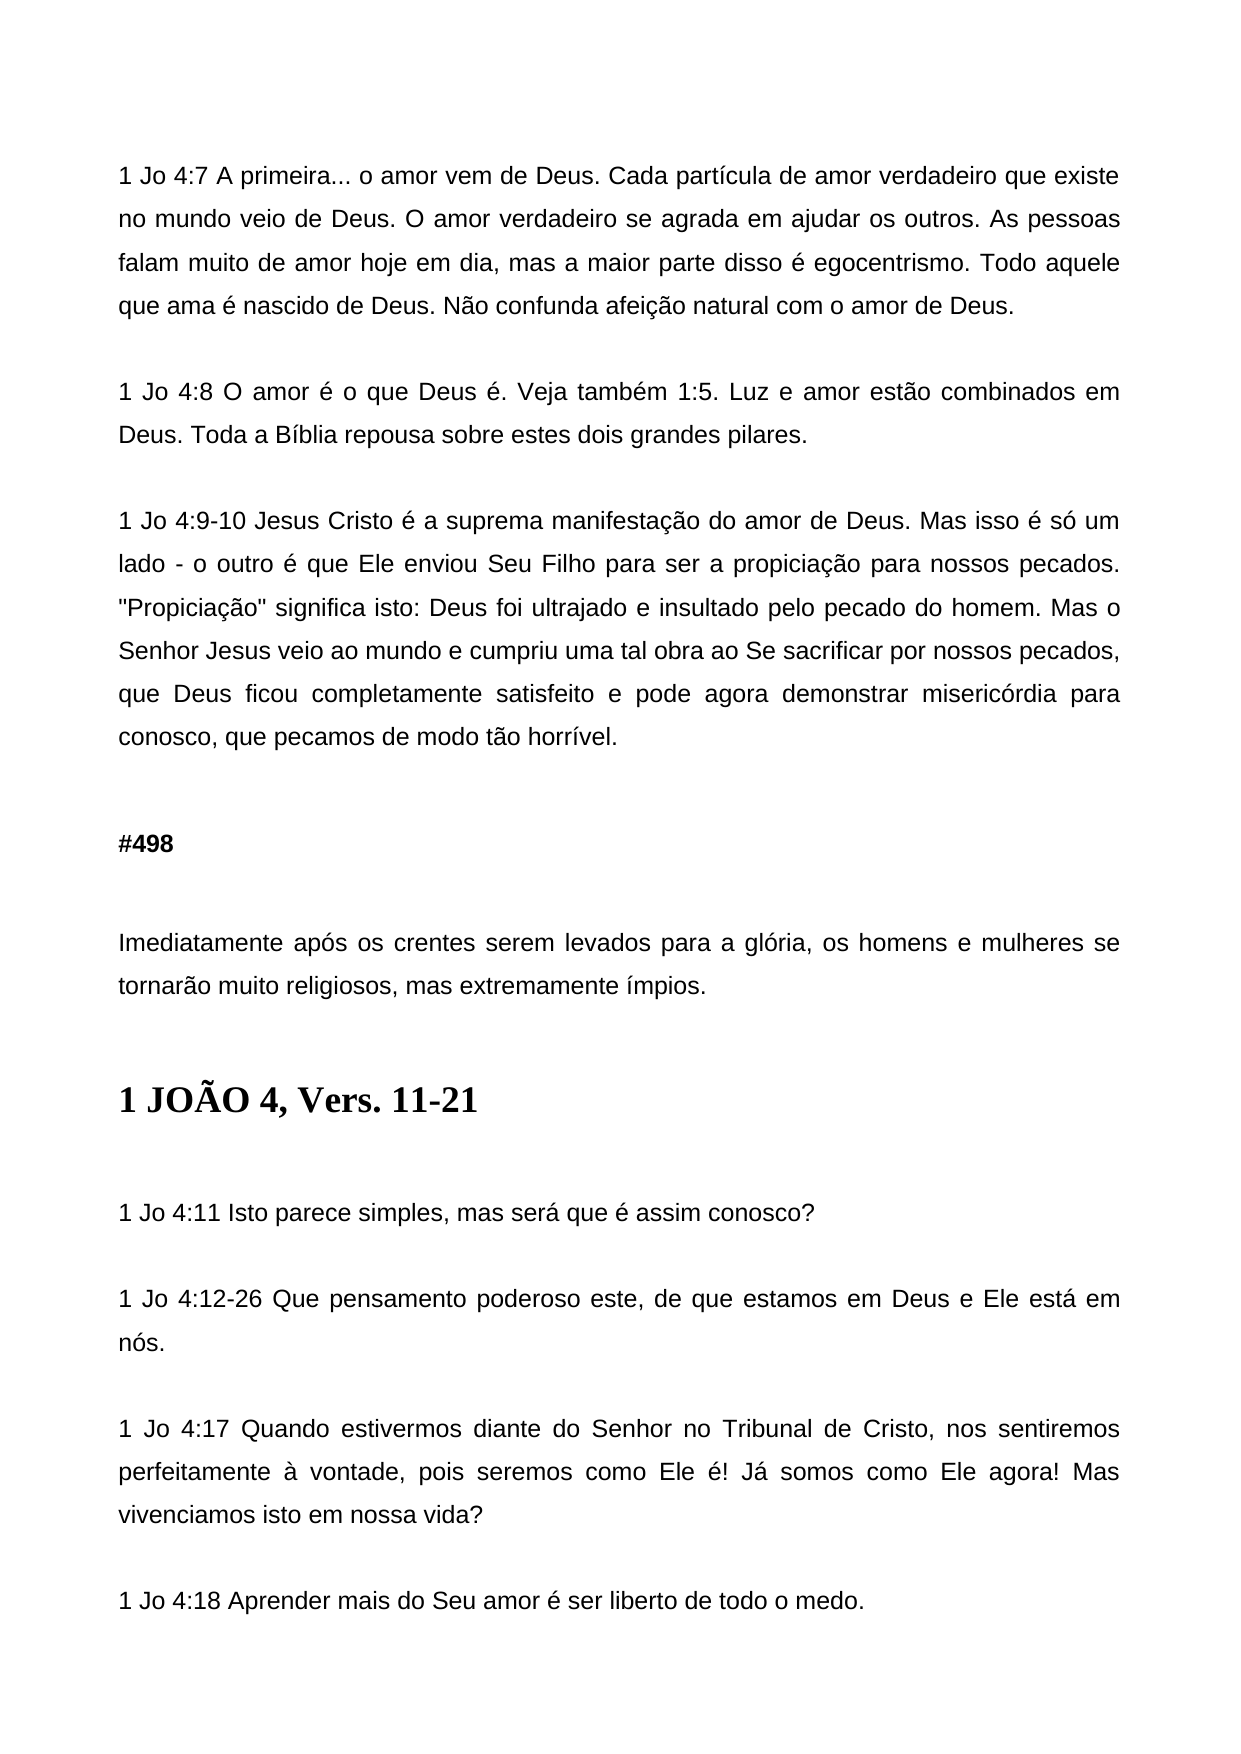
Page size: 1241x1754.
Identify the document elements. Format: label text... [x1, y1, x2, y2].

text 1 Jo 4:8 O amor é o que Deus é. Veja também 1:5. Luz e amor estão combinados em Deus. Toda a Bíblia repousa sobre estes dois grandes pilares. [118, 377, 1122, 449]
text 1 Jo 4:18 Aprender mais do Seu amor é ser liberto de todo o medo. [118, 1586, 1122, 1615]
text 1 Jo 4:11 Isto parece simples, mas será que é assim conosco? [118, 1198, 1122, 1227]
text 1 Jo 4:12-26 Que pensamento poderoso este, de que estamos em Deus e Ele está em nós. [118, 1284, 1122, 1356]
text 1 Jo 4:9-10 Jesus Cristo é a suprema manifestação do amor de Deus. Mas isso é só um lado - o outro é que Ele enviou Seu Filho para ser a propiciação para nossos pecados. "Propiciação" significa isto: Deus foi ultrajado e insultado pelo pecado do homem. Mas o Senhor Jesus veio ao mundo e cumpriu uma tal obra ao Se sacrificar por nossos pecados, que Deus ficou completamente satisfeito e pode agora demonstrar misericórdia para conosco, que pecamos de modo tão horrível. [118, 506, 1122, 751]
text 1 Jo 4:7 A primeira... o amor vem de Deus. Cada partícula de amor verdadeiro que existe no mundo veio de Deus. O amor verdadeiro se agrada em ajudar os outros. As pessoas falam muito de amor hoje em dia, mas a maior parte disso é egocentrismo. Todo aquele que ama é nascido de Deus. Não confunda afeição natural com o amor de Deus. [118, 161, 1122, 319]
text 1 Jo 4:17 Quando estivermos diante do Senhor no Tribunal de Cristo, nos sentiremos perfeitamente à vontade, pois seremos como Ele é! Já somos como Ele agora! Mas vivenciamos isto em nossa vida? [118, 1414, 1122, 1529]
subtitle #498 [118, 829, 1122, 858]
subtitle 1 JOÃO 4, Vers. 11-21 [118, 1078, 1122, 1121]
text Imediatamente após os crentes serem levados para a glória, os homens e mulheres se tornarão muito religiosos, mas extremamente ímpios. [118, 928, 1122, 999]
